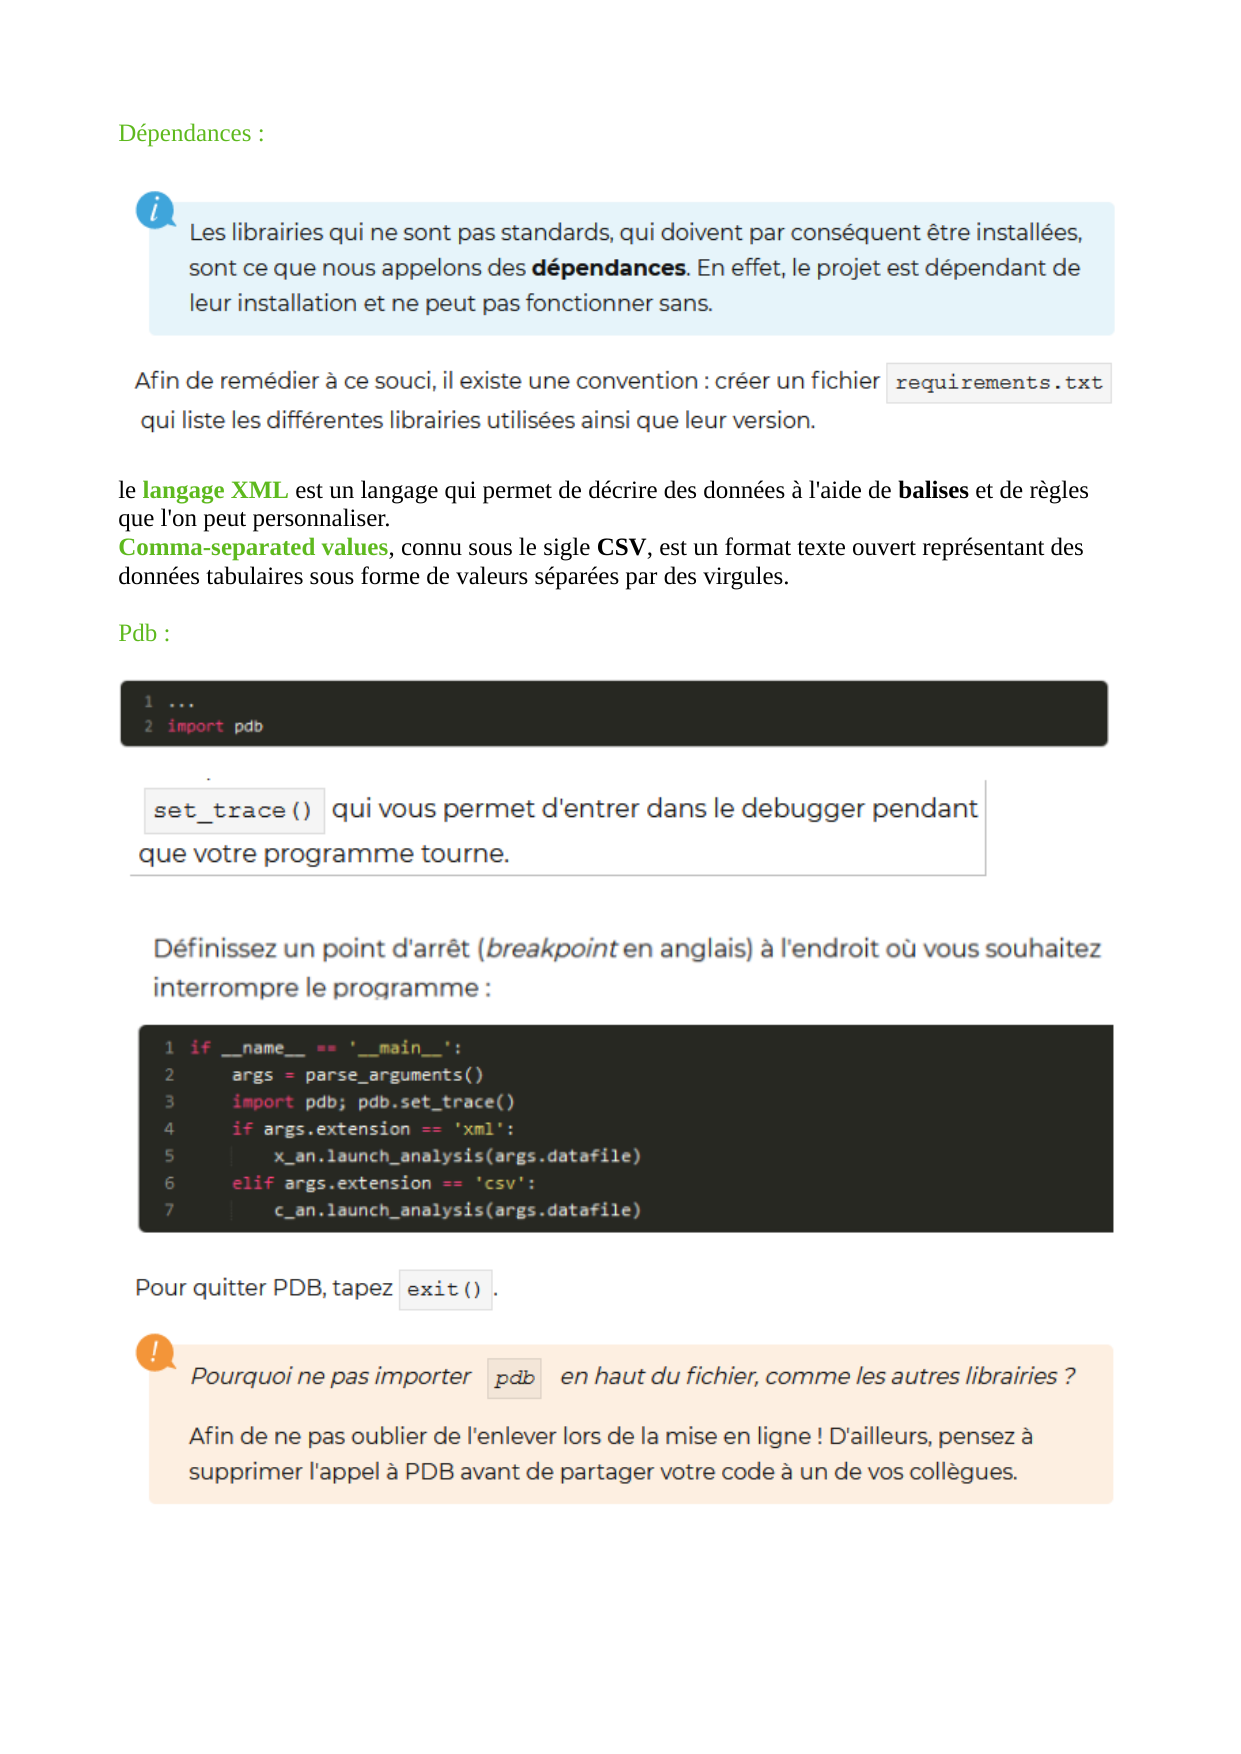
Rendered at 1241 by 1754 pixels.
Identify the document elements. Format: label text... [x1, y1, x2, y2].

picture [118, 676, 1123, 1239]
picture [118, 175, 1123, 446]
text le langage XML est un langage qui permet de décrire des données à l'aide de balises et de règles que l'on peut personnaliser. [118, 475, 1122, 532]
text Dépendances : [118, 118, 1122, 147]
text Comma-separated values, connu sous le sigle CSV, est un format texte ouvert représentant des données tabulaires sous forme de valeurs séparées par des virgules. [118, 532, 1122, 590]
picture [118, 1267, 1123, 1511]
text Pdb : [118, 618, 1122, 647]
